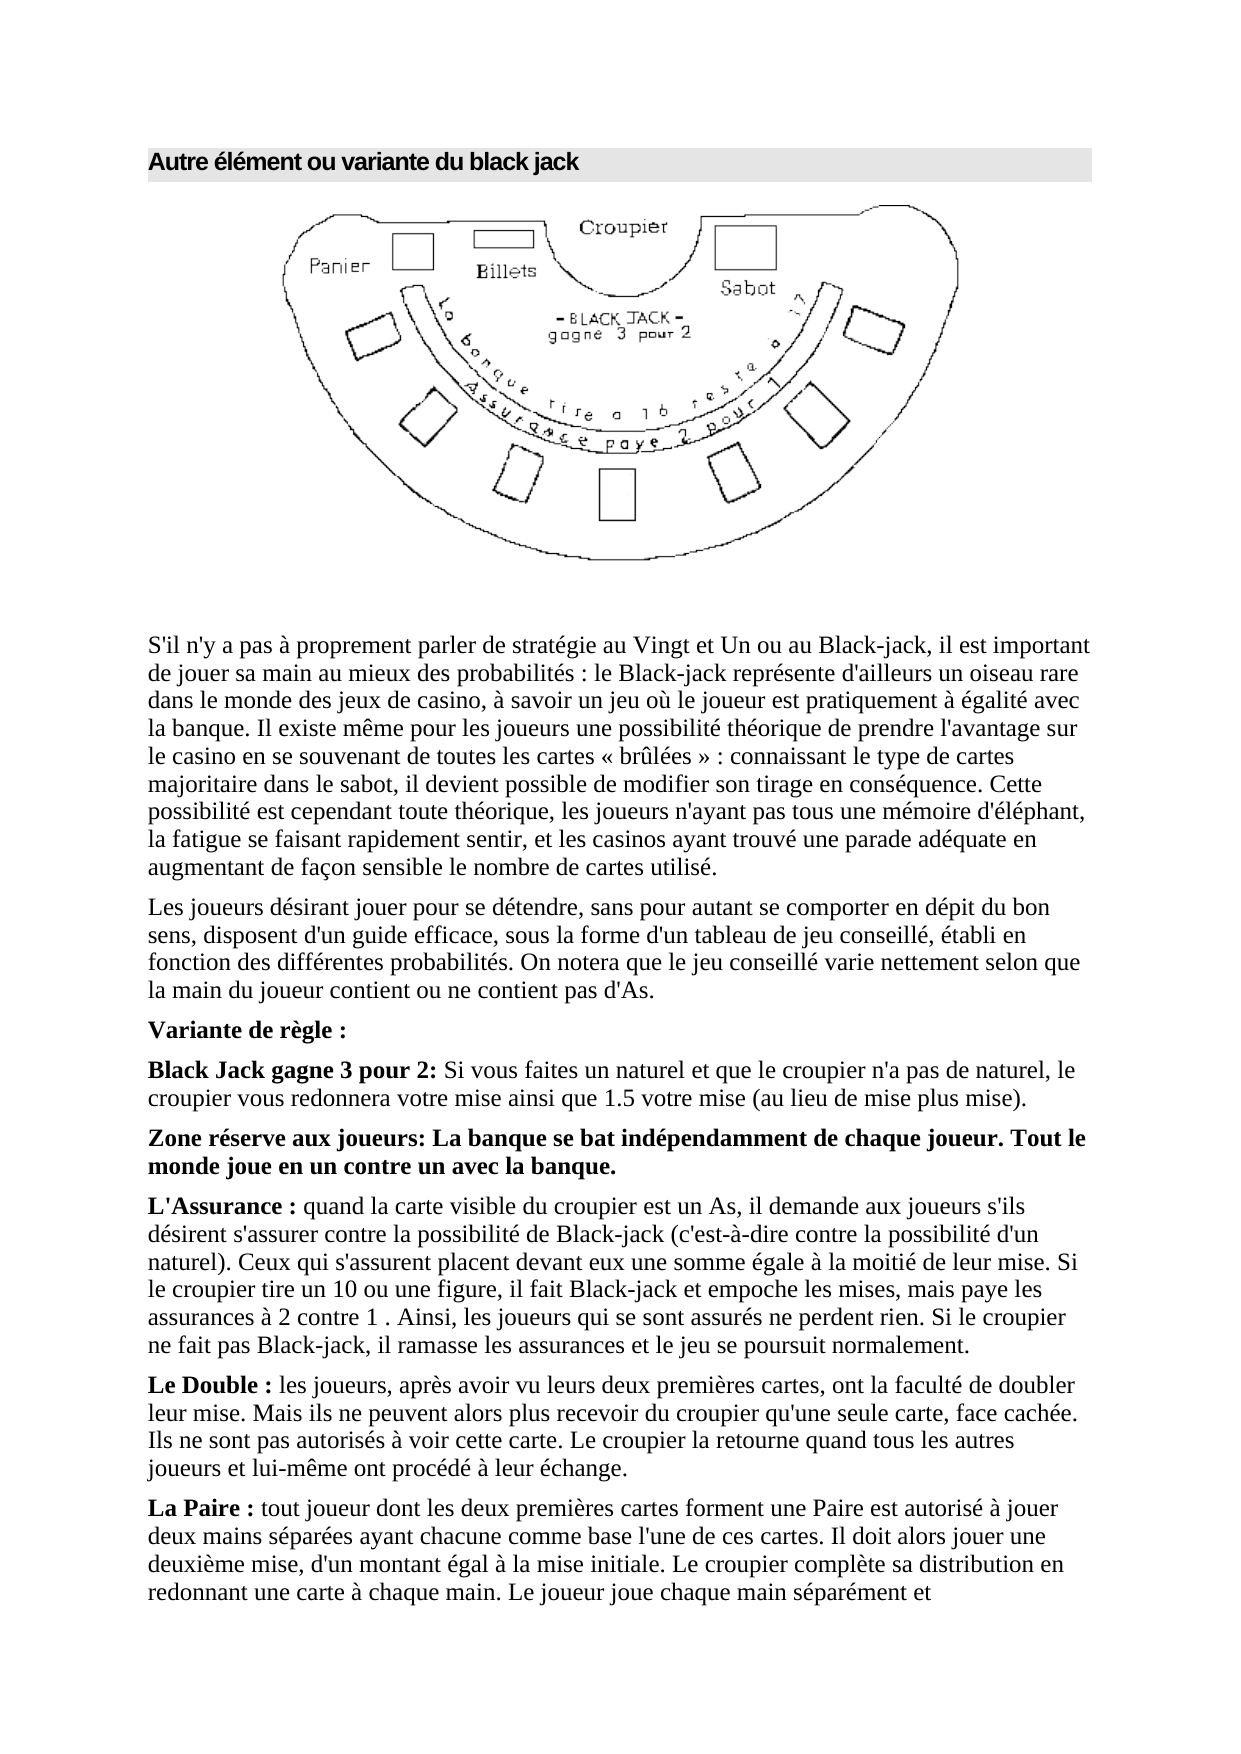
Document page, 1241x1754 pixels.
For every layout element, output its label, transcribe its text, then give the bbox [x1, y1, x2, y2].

picture [278, 205, 962, 564]
text Variante de règle : [148, 1016, 1092, 1044]
text Black Jack gagne 3 pour 2: Si vous faites un naturel et que le croupier n'a pas de naturel, le croupier vous redonnera votre mise ainsi que 1.5 votre mise (au lieu de mise plus mise). [148, 1057, 1092, 1112]
text Le Double : les joueurs, après avoir vu leurs deux premières cartes, ont la faculté de doubler leur mise. Mais ils ne peuvent alors plus recevoir du croupier qu'une seule carte, face cachée. Ils ne sont pas autorisés à voir cette carte. Le croupier la retourne quand tous les autres joueurs et lui-même ont procédé à leur échange. [148, 1371, 1092, 1482]
subtitle Autre élément ou variante du black jack [148, 148, 1092, 182]
text S'il n'y a pas à proprement parler de stratégie au Vingt et Un ou au Black-jack, il est important de jouer sa main au mieux des probabilités : le Black-jack représente d'ailleurs un oiseau rare dans le monde des jeux de casino, à savoir un jeu où le joueur est pratiquement à égalité avec la banque. Il existe même pour les joueurs une possibilité théorique de prendre l'avantage sur le casino en se souvenant de toutes les cartes « brûlées » : connaissant le type de cartes majoritaire dans le sabot, il devient possible de modifier son tirage en conséquence. Cette possibilité est cependant toute théorique, les joueurs n'ayant pas tous une mémoire d'éléphant, la fatigue se faisant rapidement sentir, et les casinos ayant trouvé une parade adéquate en augmentant de façon sensible le nombre de cartes utilisé. [148, 631, 1092, 881]
text La Paire : tout joueur dont les deux premières cartes forment une Paire est autorisé à jouer deux mains séparées ayant chacune comme base l'une de ces cartes. Il doit alors jouer une deuxième mise, d'un montant égal à la mise initiale. Le croupier complète sa distribution en redonnant une carte à chaque main. Le joueur joue chaque main séparément et [148, 1494, 1092, 1605]
text Zone réserve aux joueurs: La banque se bat indépendamment de chaque joueur. Tout le monde joue en un contre un avec la banque. [148, 1124, 1092, 1180]
text Les joueurs désirant jouer pour se détendre, sans pour autant se comporter en dépit du bon sens, disposent d'un guide efficace, sous la forme d'un tableau de jeu conseillé, établi en fonction des différentes probabilités. On notera que le jeu conseillé varie nettement selon que la main du joueur contient ou ne contient pas d'As. [148, 893, 1092, 1004]
text L'Assurance : quand la carte visible du croupier est un As, il demande aux joueurs s'ils désirent s'assurer contre la possibilité de Black-jack (c'est-à-dire contre la possibilité d'un naturel). Ceux qui s'assurent placent devant eux une somme égale à la moitié de leur mise. Si le croupier tire un 10 ou une figure, il fait Black-jack et empoche les mises, mais paye les assurances à 2 contre 1 . Ainsi, les joueurs qui se sont assurés ne perdent rien. Si le croupier ne fait pas Black-jack, il ramasse les assurances et le jeu se poursuit normalement. [148, 1192, 1092, 1359]
